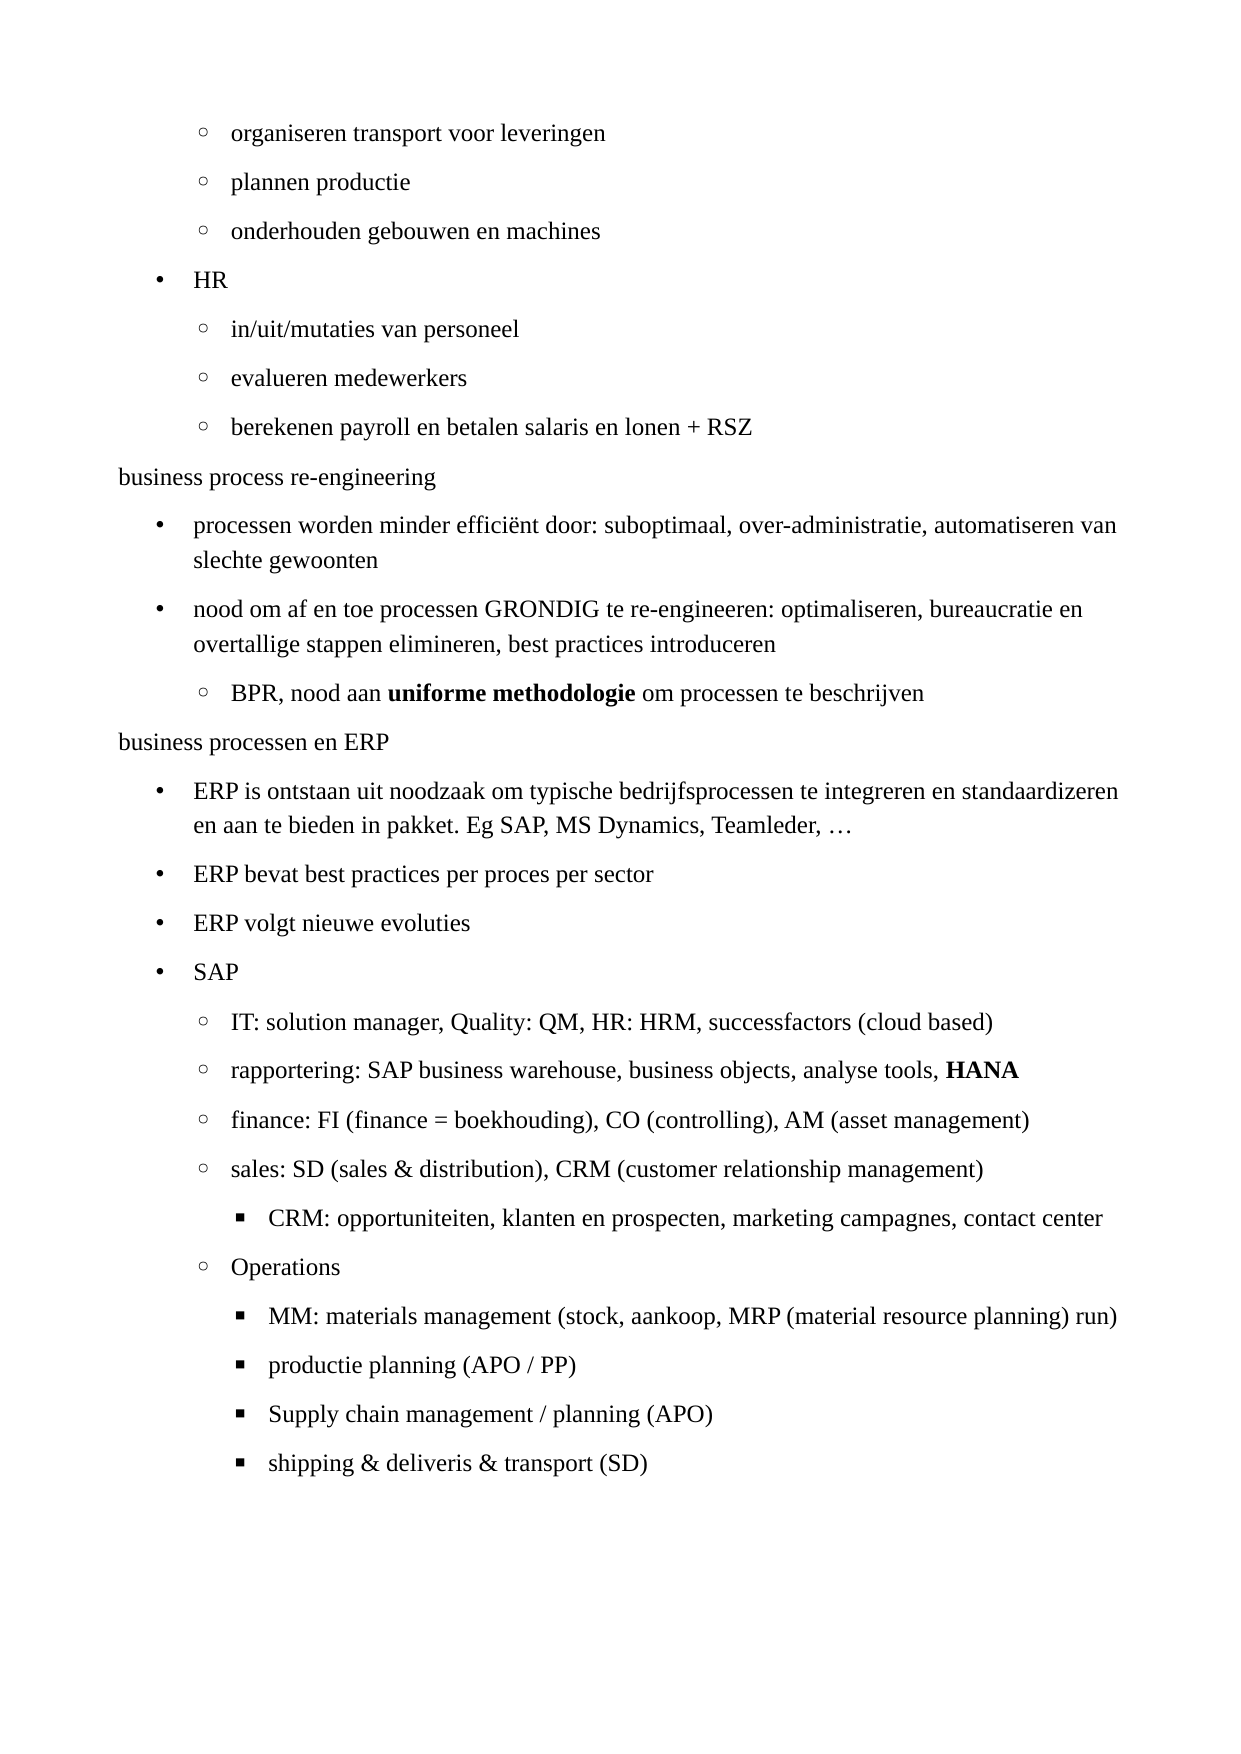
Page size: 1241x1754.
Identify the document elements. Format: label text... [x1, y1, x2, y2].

list evalueren medewerkers [193, 363, 1122, 392]
list organiseren transport voor leveringen [193, 118, 1122, 147]
list BPR, nood aan uniforme methodologie om processen te beschrijven [193, 678, 1122, 706]
list ERP volgt nieuwe evoluties [156, 908, 1122, 937]
list shipping & deliveris & transport (SD) [231, 1448, 1122, 1477]
list ERP is ontstaan uit noodzaak om typische bedrijfsprocessen te integreren en standaardizeren en aan te bieden in pakket. Eg SAP, MS Dynamics, Teamleder, … [156, 776, 1122, 839]
list nood om af en toe processen GRONDIG te re-engineeren: optimaliseren, bureaucratie en overtallige stappen elimineren, best practices introduceren [156, 594, 1122, 657]
list CRM: opportuniteiten, klanten en prospecten, marketing campagnes, contact center [231, 1203, 1122, 1232]
list finance: FI (finance = boekhouding), CO (controlling), AM (asset management) [193, 1105, 1122, 1133]
list in/uit/mutaties van personeel [193, 314, 1122, 343]
list berekenen payroll en betalen salaris en lonen + RSZ [193, 412, 1122, 441]
list Operations [193, 1252, 1122, 1281]
list productie planning (APO / PP) [231, 1350, 1122, 1379]
list SAP [156, 957, 1122, 986]
list rapportering: SAP business warehouse, business objects, analyse tools, HANA [193, 1056, 1122, 1084]
list HR [156, 265, 1122, 294]
text business process re-engineering [118, 462, 1122, 490]
list onderhouden gebouwen en machines [193, 216, 1122, 245]
list ERP bevat best practices per proces per sector [156, 859, 1122, 888]
list processen worden minder efficiënt door: suboptimaal, over-administratie, automatiseren van slechte gewoonten [156, 511, 1122, 574]
list sales: SD (sales & distribution), CRM (customer relationship management) [193, 1154, 1122, 1182]
list Supply chain management / planning (APO) [231, 1399, 1122, 1428]
list MM: materials management (stock, aankoop, MRP (material resource planning) run) [231, 1301, 1122, 1330]
list plannen productie [193, 167, 1122, 196]
list IT: solution manager, Quality: QM, HR: HRM, successfactors (cloud based) [193, 1007, 1122, 1035]
text business processen en ERP [118, 727, 1122, 756]
